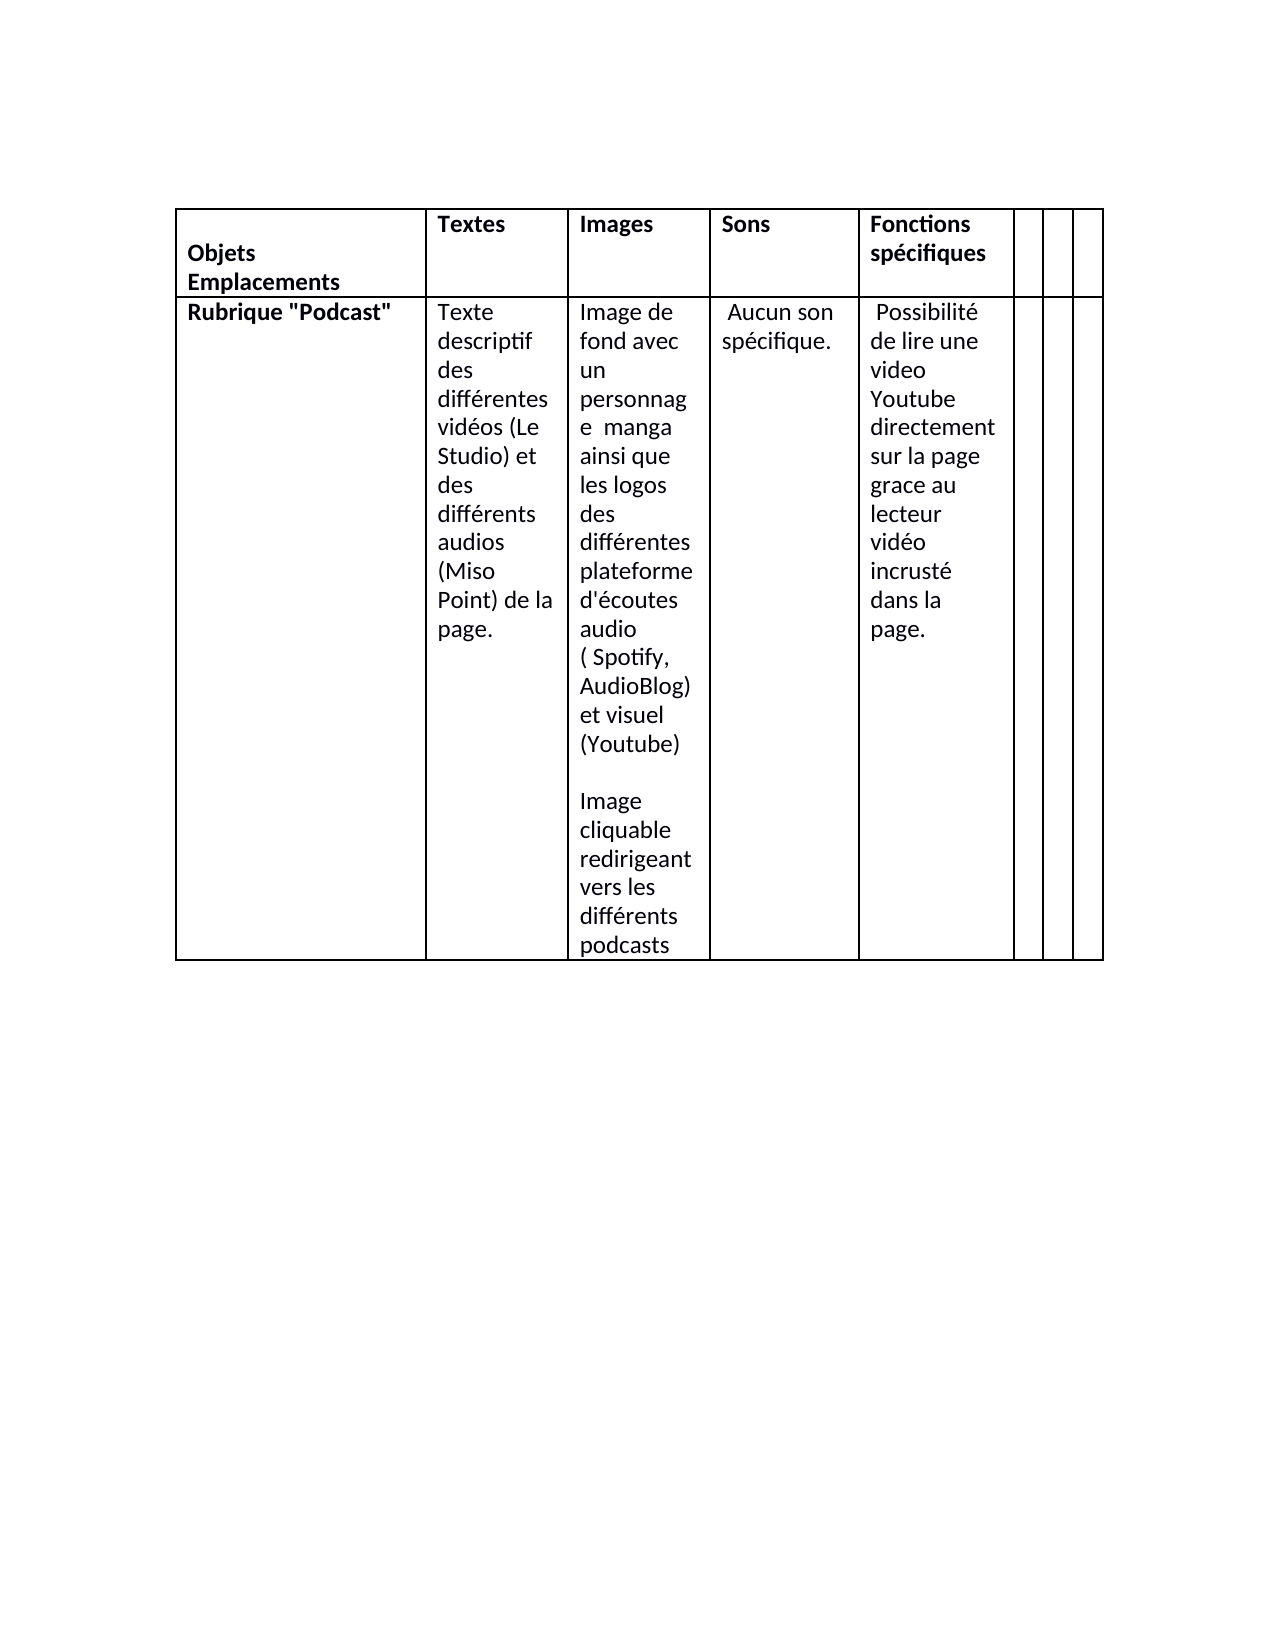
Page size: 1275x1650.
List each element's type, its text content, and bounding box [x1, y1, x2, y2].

table_header Objets Emplacements [177, 210, 425, 296]
table_cell [1044, 298, 1072, 959]
table_header Images [569, 210, 709, 296]
table_cell Image de fond avec un personnage manga ainsi que les logos des différentes plateforme d'écoutes audio ( Spotify, AudioBlog) et visuel (Youtube) Image cliquable redirigeant vers les différents podcasts [569, 298, 709, 959]
table_header [1074, 210, 1102, 296]
table_cell [1015, 298, 1042, 959]
table_header [1044, 210, 1072, 296]
table_header Fonctions spécifiques [860, 210, 1013, 296]
table_cell [1074, 298, 1102, 959]
table_cell Rubrique "Podcast" [177, 298, 425, 959]
table_cell Aucun son spécifique. [711, 298, 858, 959]
table_cell Texte descriptif des différentes vidéos (Le Studio) et des différents audios (Miso Point) de la page. [427, 298, 567, 959]
table_header Sons [711, 210, 858, 296]
table_header [1015, 210, 1042, 296]
table_cell Possibilité de lire une video Youtube directement sur la page grace au lecteur vidéo incrusté dans la page. [860, 298, 1013, 959]
table_header Textes [427, 210, 567, 296]
